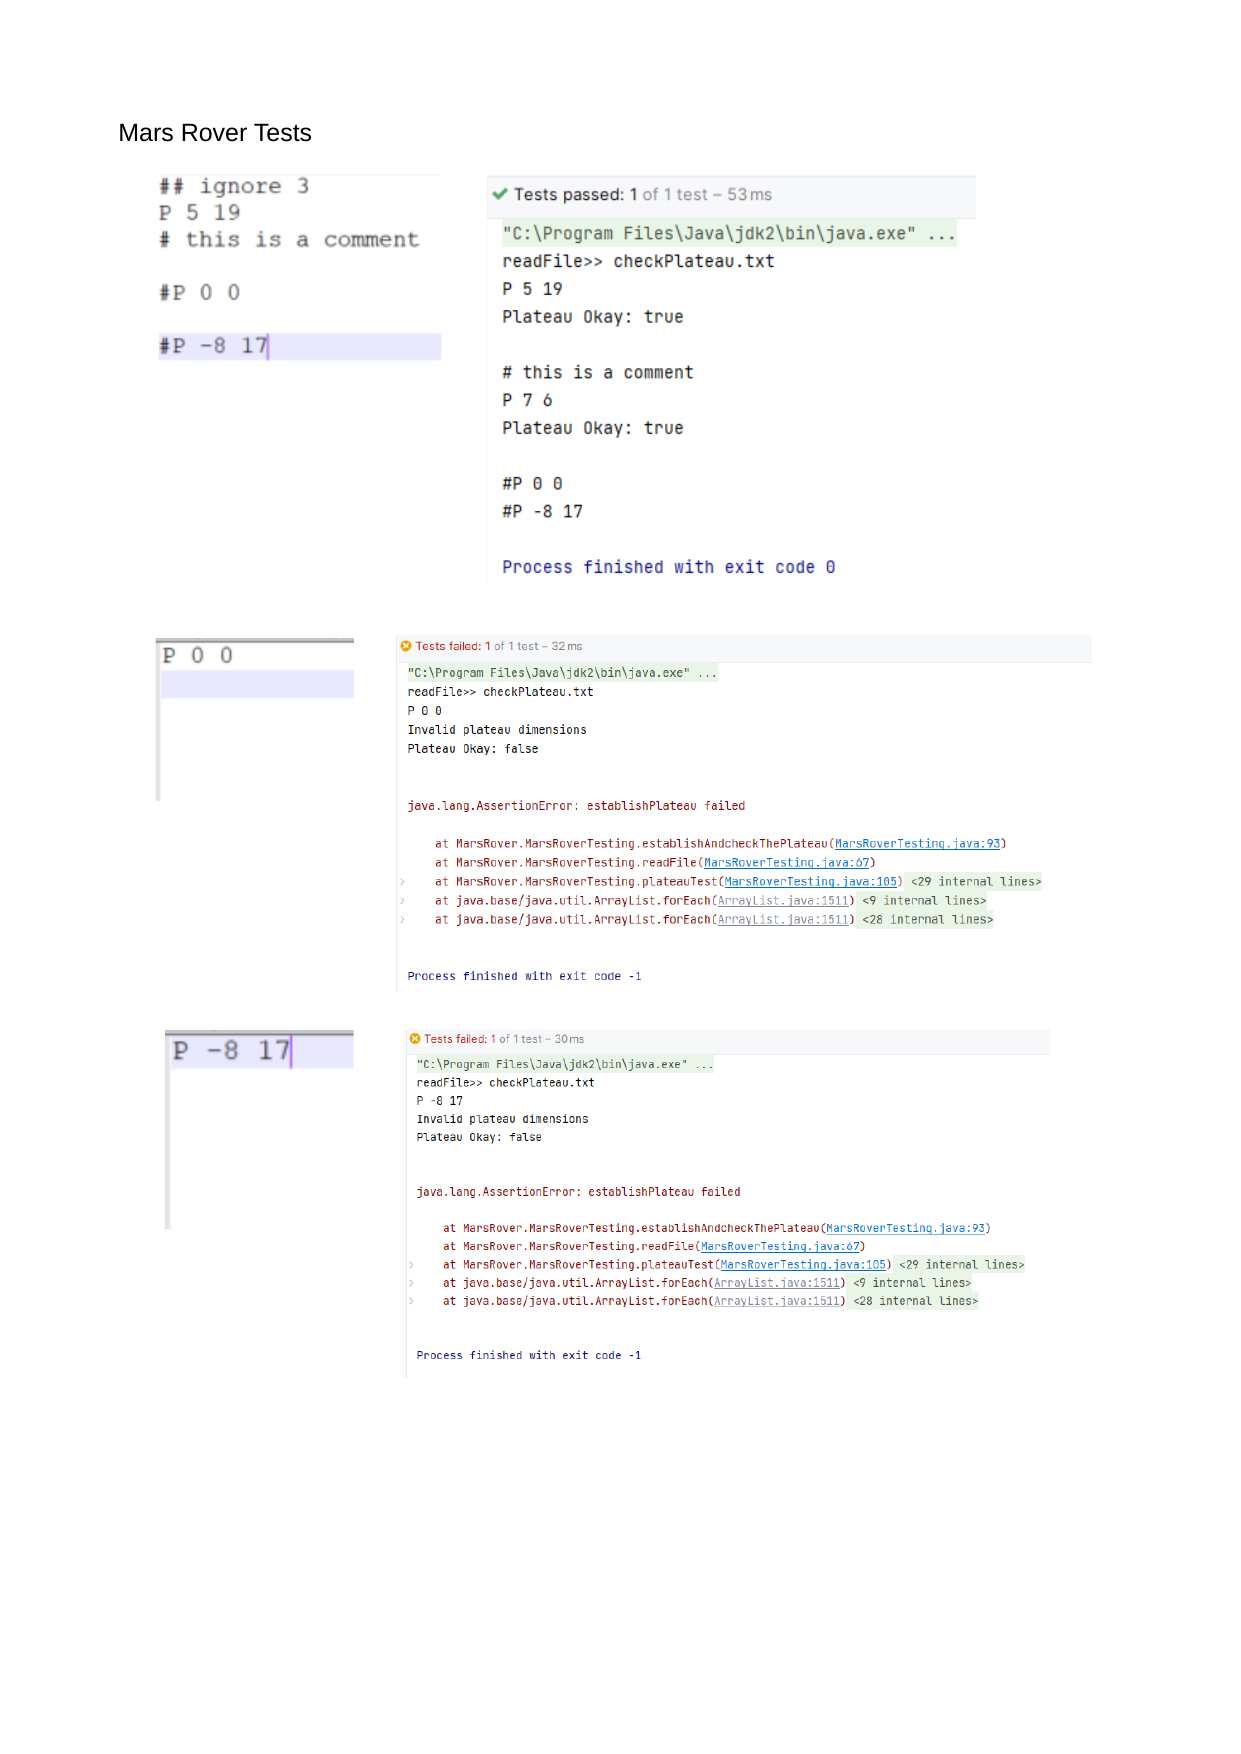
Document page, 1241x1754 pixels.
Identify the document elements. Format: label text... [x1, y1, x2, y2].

picture [486, 175, 976, 582]
picture [165, 1030, 354, 1229]
picture [403, 1029, 1050, 1378]
picture [155, 638, 354, 801]
picture [158, 174, 442, 372]
picture [396, 635, 1093, 992]
text Mars Rover Tests [118, 118, 1122, 147]
